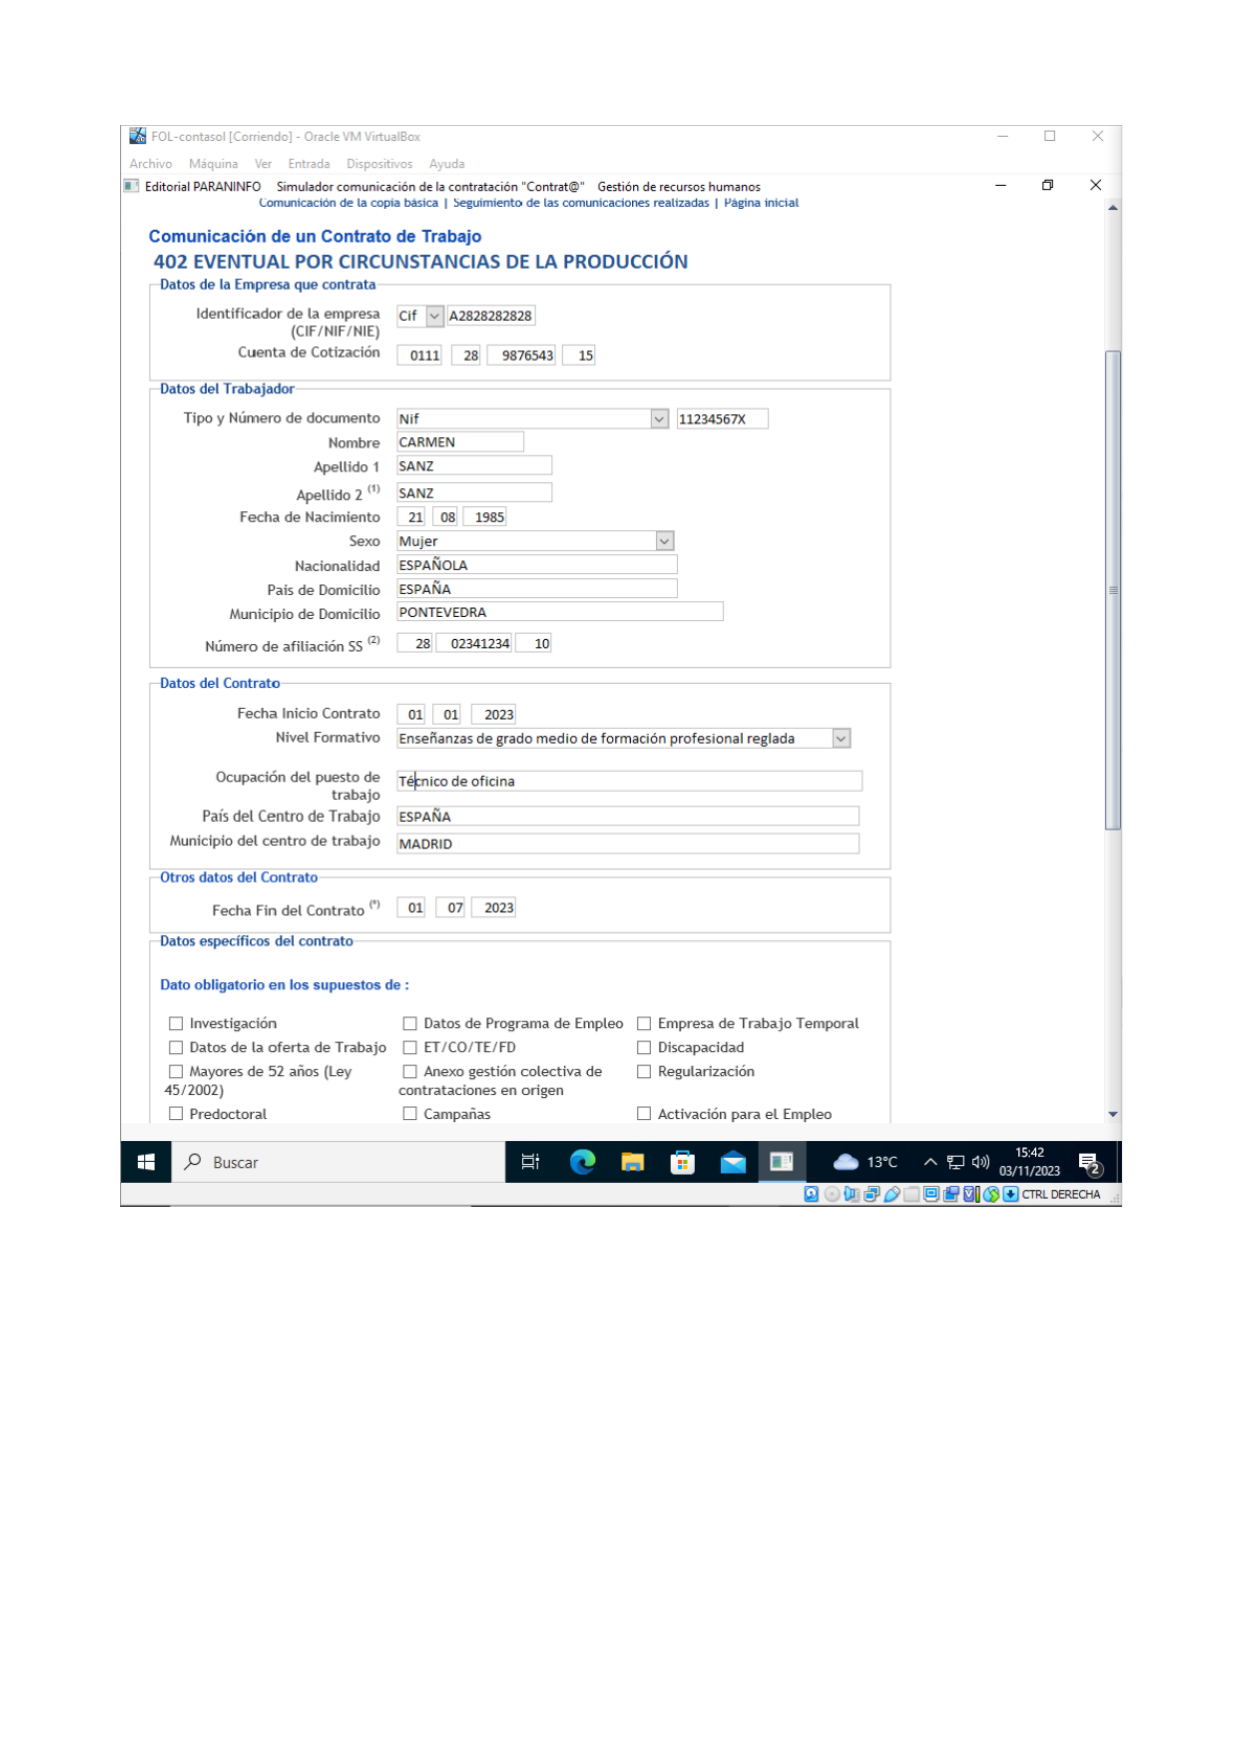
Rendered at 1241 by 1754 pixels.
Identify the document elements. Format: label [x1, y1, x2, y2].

picture [118, 118, 1123, 1208]
